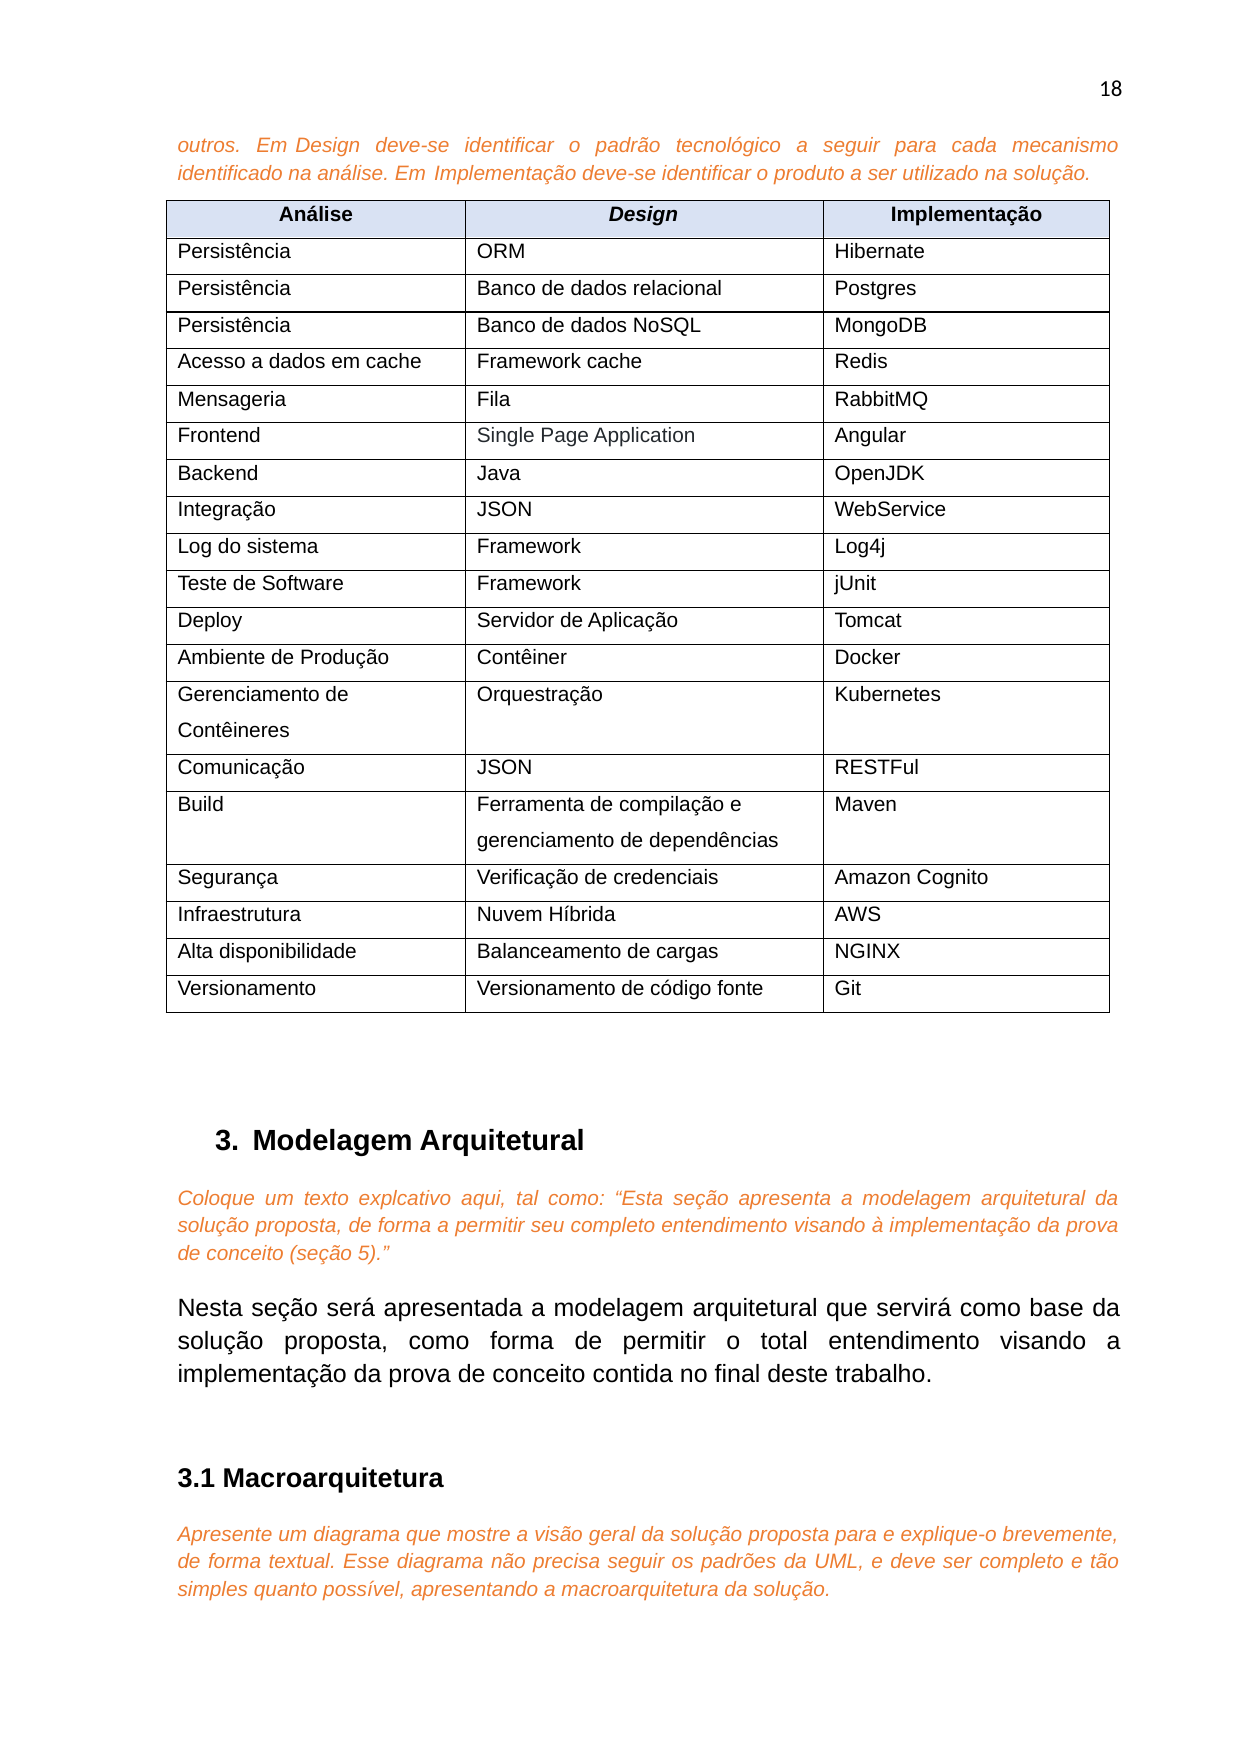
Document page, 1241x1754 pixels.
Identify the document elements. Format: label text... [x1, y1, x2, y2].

table_cell Redis [824, 349, 1109, 385]
subtitle 3.1 Macroarquitetura [177, 1462, 1122, 1494]
text Coloque um texto explcativo aqui, tal como: “Esta seção apresenta a modelagem arquitetural da solução proposta, de forma a permitir seu completo entendimento visando à implementação da prova de conceito (seção 5).” [177, 1185, 1122, 1264]
table_cell Ferramenta de compilação e gerenciamento de dependências [466, 792, 823, 864]
table_cell Tomcat [824, 608, 1109, 644]
table_cell Framework [466, 534, 823, 570]
table_cell Versionamento [167, 976, 465, 1012]
table_cell Persistência [167, 239, 465, 274]
table_cell Amazon Cognito [824, 865, 1109, 901]
text Nesta seção será apresentada a modelagem arquitetural que servirá como base da solução proposta, como forma de permitir o total entendimento visando a implementação da prova de conceito contida no final deste trabalho. [177, 1293, 1122, 1388]
table_cell Hibernate [824, 239, 1109, 274]
table_cell Persistência [167, 313, 465, 348]
table_cell Ambiente de Produção [167, 645, 465, 681]
table_cell Servidor de Aplicação [466, 608, 823, 644]
table_cell Contêiner [466, 645, 823, 681]
table_header Implementação [824, 201, 1109, 237]
table_cell Log do sistema [167, 534, 465, 570]
table_cell Backend [167, 460, 465, 496]
text Apresente um diagrama que mostre a visão geral da solução proposta para e explique-o brevemente, de forma textual. Esse diagrama não precisa seguir os padrões da UML, e deve ser completo e tão simples quanto possível, apresentando a macroarquitetura da solução. [177, 1522, 1122, 1601]
table_cell Orquestração [466, 682, 823, 754]
table_cell Single Page Application [466, 423, 823, 459]
table_cell Mensageria [167, 386, 465, 422]
table_cell Teste de Software [167, 571, 465, 607]
table_cell WebService [824, 497, 1109, 533]
table_cell Angular [824, 423, 1109, 459]
table_cell Docker [824, 645, 1109, 681]
table_cell OpenJDK [824, 460, 1109, 496]
table_cell AWS [824, 902, 1109, 938]
table_cell Fila [466, 386, 823, 422]
table_cell Log4j [824, 534, 1109, 570]
table_cell Balanceamento de cargas [466, 939, 823, 975]
table_cell Frontend [167, 423, 465, 459]
table_cell Framework cache [466, 349, 823, 385]
table_cell Comunicação [167, 755, 465, 791]
table_cell Git [824, 976, 1109, 1012]
table_cell Integração [167, 497, 465, 533]
table_cell Maven [824, 792, 1109, 864]
table_header Design [466, 201, 823, 237]
table_cell Versionamento de código fonte [466, 976, 823, 1012]
table_cell NGINX [824, 939, 1109, 975]
table_cell Segurança [167, 865, 465, 901]
table_cell Java [466, 460, 823, 496]
table_cell Alta disponibilidade [167, 939, 465, 975]
table_cell RabbitMQ [824, 386, 1109, 422]
list Modelagem Arquitetural [215, 1123, 1122, 1156]
table_cell RESTFul [824, 755, 1109, 791]
table_cell ORM [466, 239, 823, 274]
table_cell Postgres [824, 275, 1109, 311]
table_cell Deploy [167, 608, 465, 644]
table_cell jUnit [824, 571, 1109, 607]
table_header Análise [167, 201, 465, 237]
table_cell Infraestrutura [167, 902, 465, 938]
table_cell Banco de dados relacional [466, 275, 823, 311]
table_cell JSON [466, 497, 823, 533]
table_cell Kubernetes [824, 682, 1109, 754]
text outros. Em Design deve-se identificar o padrão tecnológico a seguir para cada mecanismo identificado na análise. Em Implementação deve-se identificar o produto a ser utilizado na solução. [177, 133, 1122, 184]
table_cell Gerenciamento de Contêineres [167, 682, 465, 754]
table_cell Banco de dados NoSQL [466, 313, 823, 348]
table_cell MongoDB [824, 313, 1109, 348]
table_cell Framework [466, 571, 823, 607]
table_cell Verificação de credenciais [466, 865, 823, 901]
table_cell JSON [466, 755, 823, 791]
table_cell Build [167, 792, 465, 864]
table_cell Nuvem Híbrida [466, 902, 823, 938]
table_cell Persistência [167, 275, 465, 311]
table_cell Acesso a dados em cache [167, 349, 465, 385]
